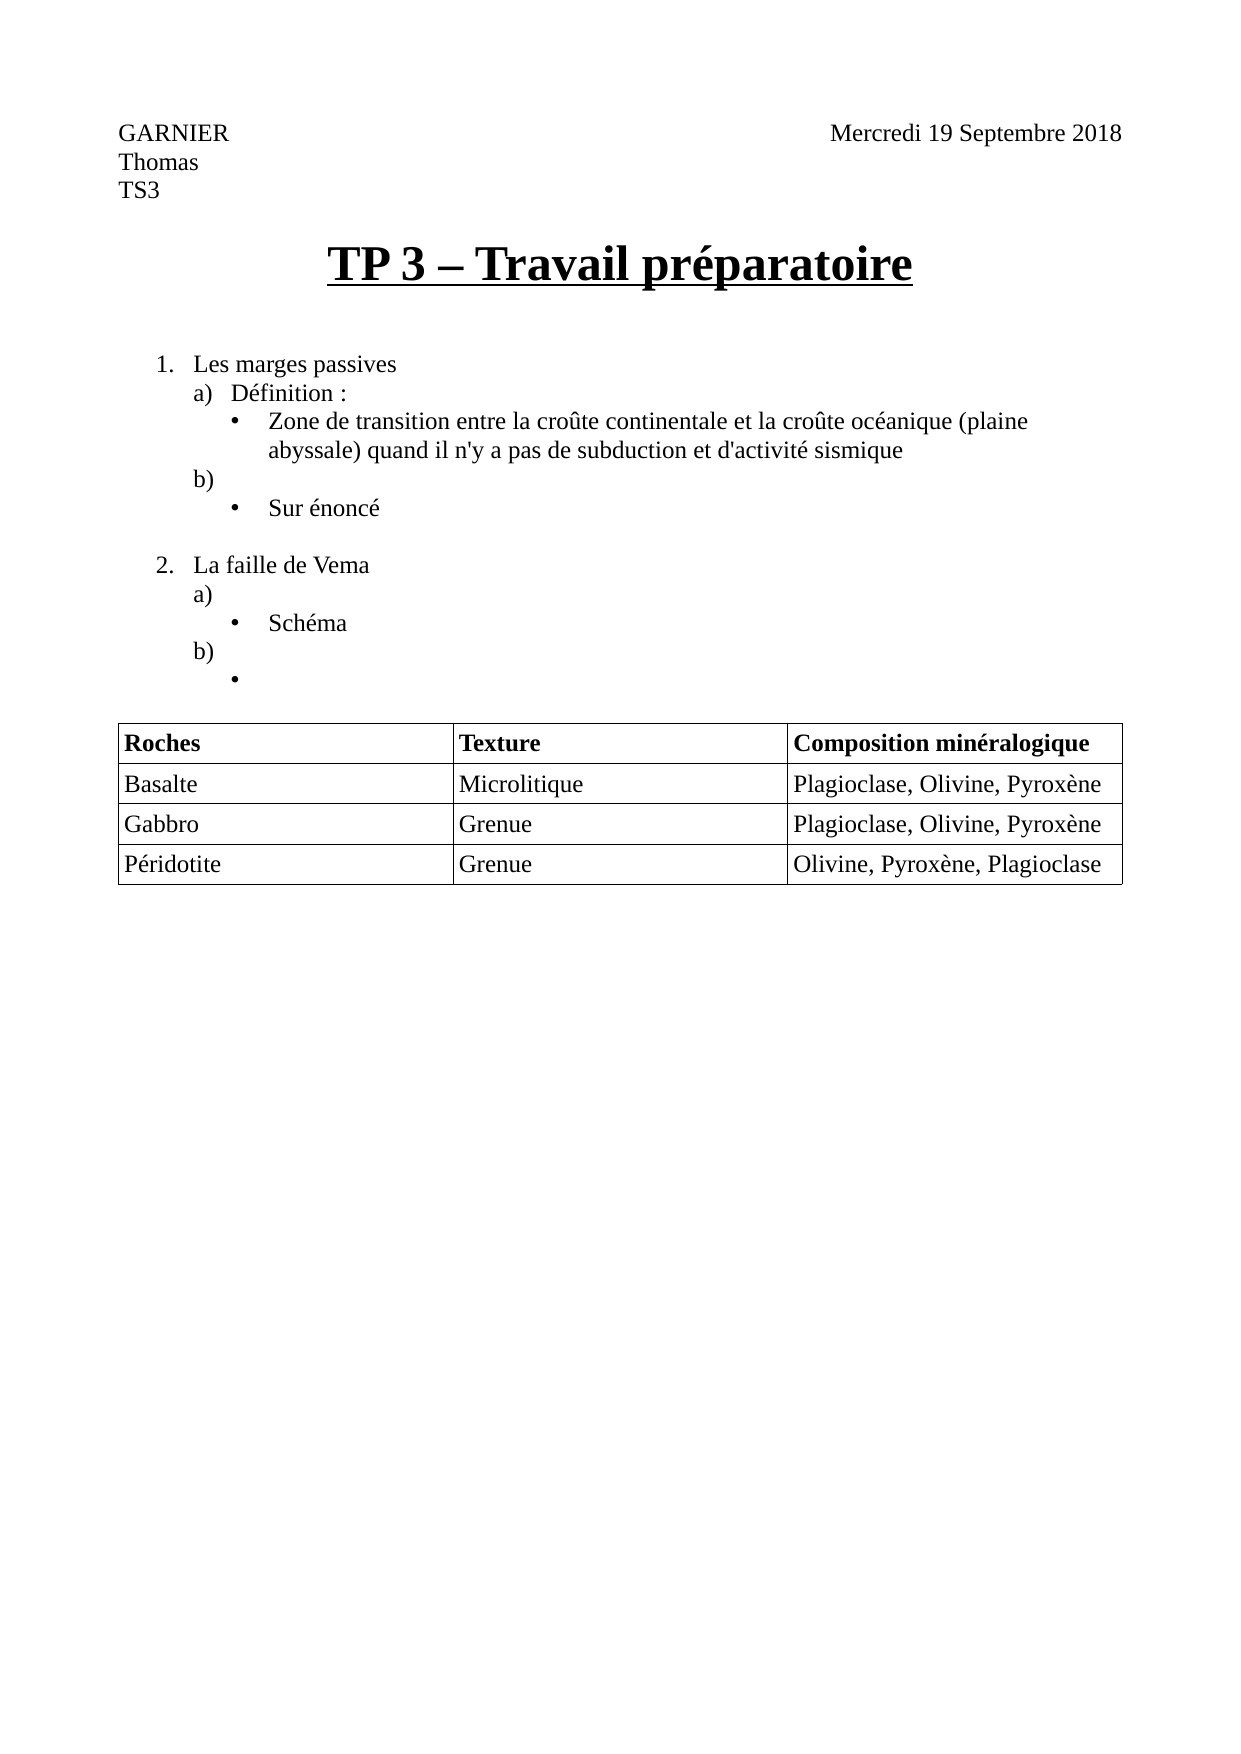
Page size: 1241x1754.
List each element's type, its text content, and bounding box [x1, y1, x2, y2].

table_cell Olivine, Pyroxène, Plagioclase [788, 845, 1122, 884]
list Zone de transition entre la croûte continentale et la croûte océanique (plaine abyssale) quand il n'y a pas de subduction et d'activité sismique [231, 406, 1122, 464]
table_header Roches [119, 724, 453, 763]
table_cell Péridotite [119, 845, 453, 884]
table_header Texture [454, 724, 787, 763]
table_cell Gabbro [119, 804, 453, 843]
table_cell Basalte [119, 764, 453, 803]
table_cell Plagioclase, Olivine, Pyroxène [788, 804, 1122, 843]
list Définition : [193, 378, 1122, 406]
table_cell Microlitique [454, 764, 787, 803]
table_cell Plagioclase, Olivine, Pyroxène [788, 764, 1122, 803]
table_cell Grenue [454, 804, 787, 843]
table_cell Grenue [454, 845, 787, 884]
list Les marges passives [156, 349, 1122, 378]
list Sur énoncé [231, 493, 1122, 521]
list Schéma [231, 608, 1122, 636]
table_header Composition minéralogique [788, 724, 1122, 763]
list La faille de Vema [156, 550, 1122, 579]
text TP 3 – Travail préparatoire [118, 234, 1122, 291]
